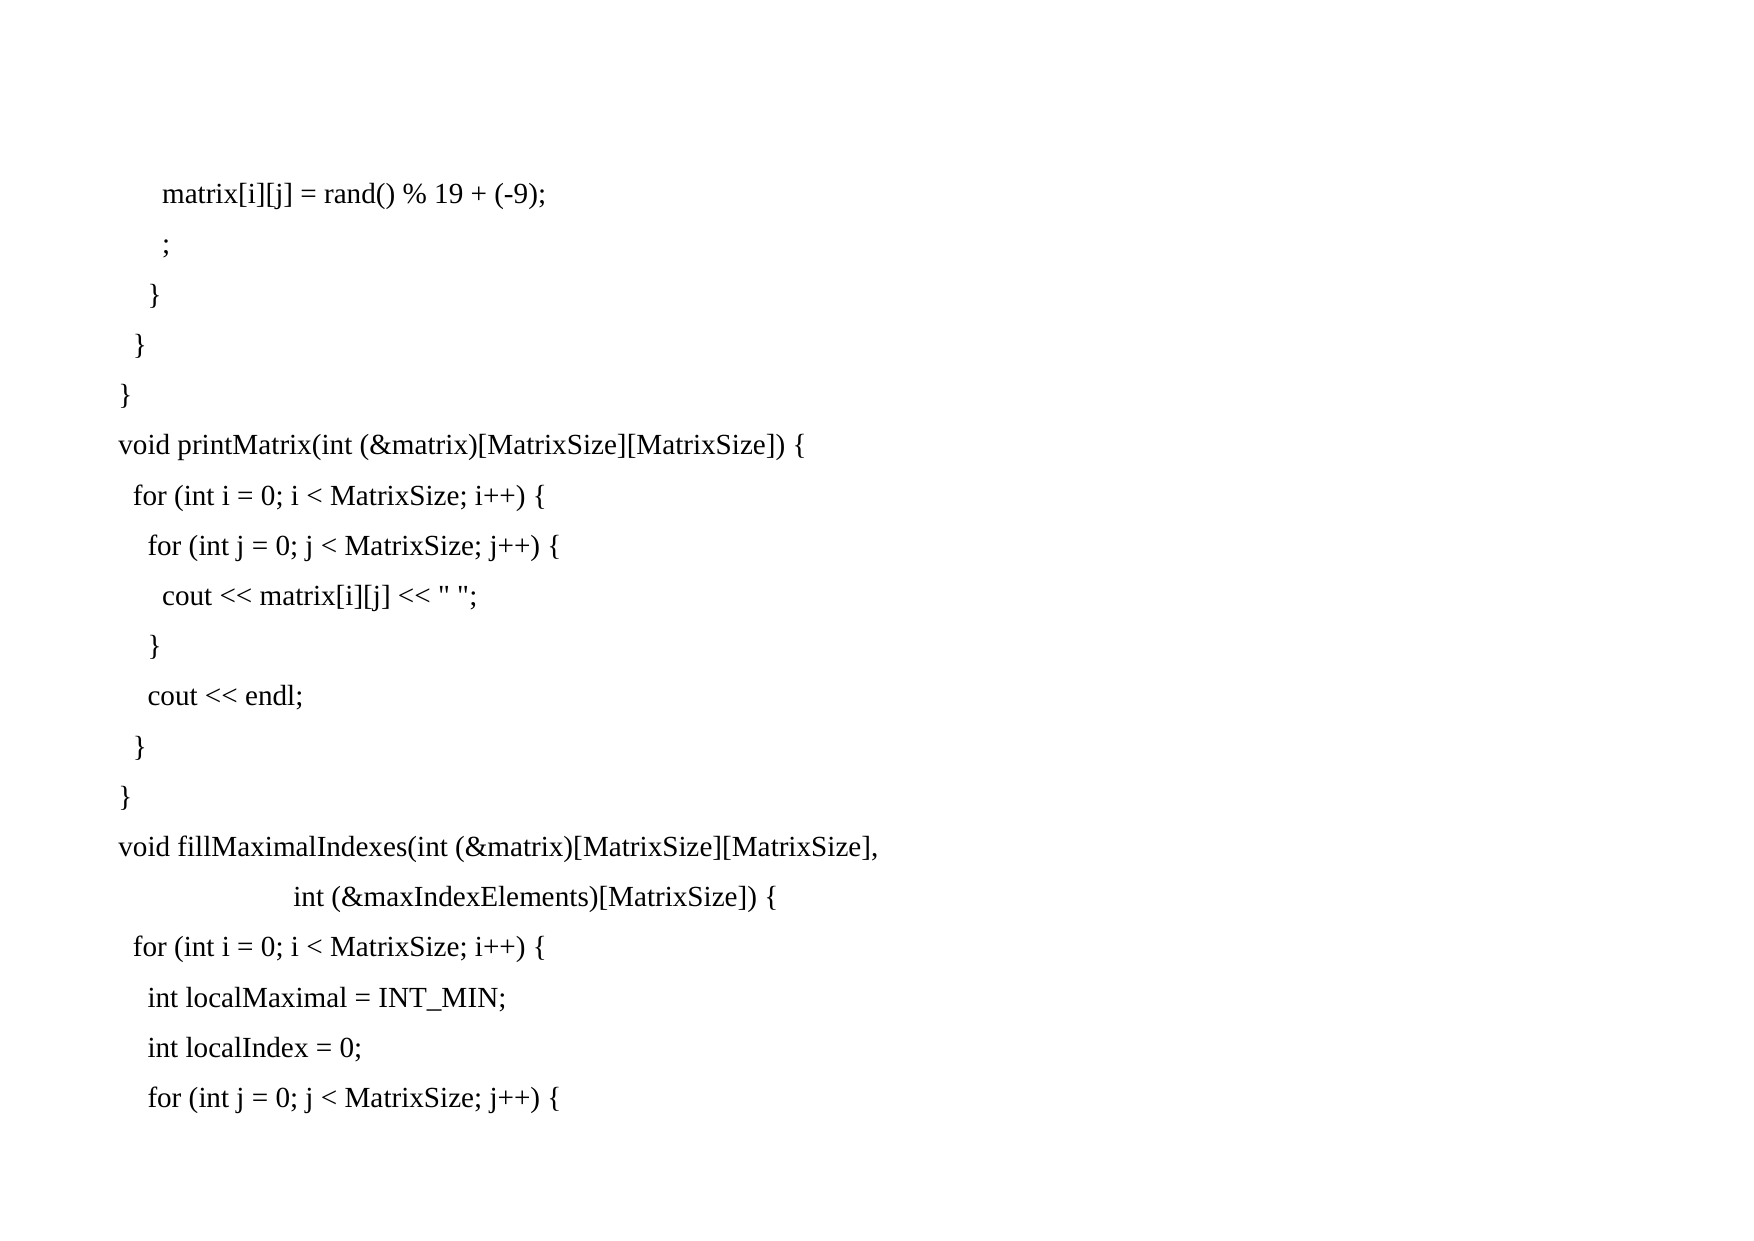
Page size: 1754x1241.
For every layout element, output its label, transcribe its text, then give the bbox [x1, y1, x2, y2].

text int (&maxIndexElements)[MatrixSize]) { [118, 879, 1636, 913]
text matrix[i][j] = rand() % 19 + (-9); [118, 176, 1636, 210]
text } [118, 377, 1636, 411]
text int localIndex = 0; [118, 1030, 1636, 1063]
text } [118, 277, 1636, 310]
text } [118, 779, 1636, 812]
text } [118, 327, 1636, 361]
text for (int j = 0; j < MatrixSize; j++) { [118, 528, 1636, 561]
text cout << matrix[i][j] << " "; [118, 578, 1636, 612]
text } [118, 729, 1636, 762]
text cout << endl; [118, 678, 1636, 712]
text for (int i = 0; i < MatrixSize; i++) { [118, 478, 1636, 511]
text for (int i = 0; i < MatrixSize; i++) { [118, 929, 1636, 963]
text int localMaximal = INT_MIN; [118, 980, 1636, 1013]
text for (int j = 0; j < MatrixSize; j++) { [118, 1080, 1636, 1114]
text ; [118, 227, 1636, 260]
text } [118, 628, 1636, 662]
text void printMatrix(int (&matrix)[MatrixSize][MatrixSize]) { [118, 427, 1636, 461]
text void fillMaximalIndexes(int (&matrix)[MatrixSize][MatrixSize], [118, 829, 1636, 863]
